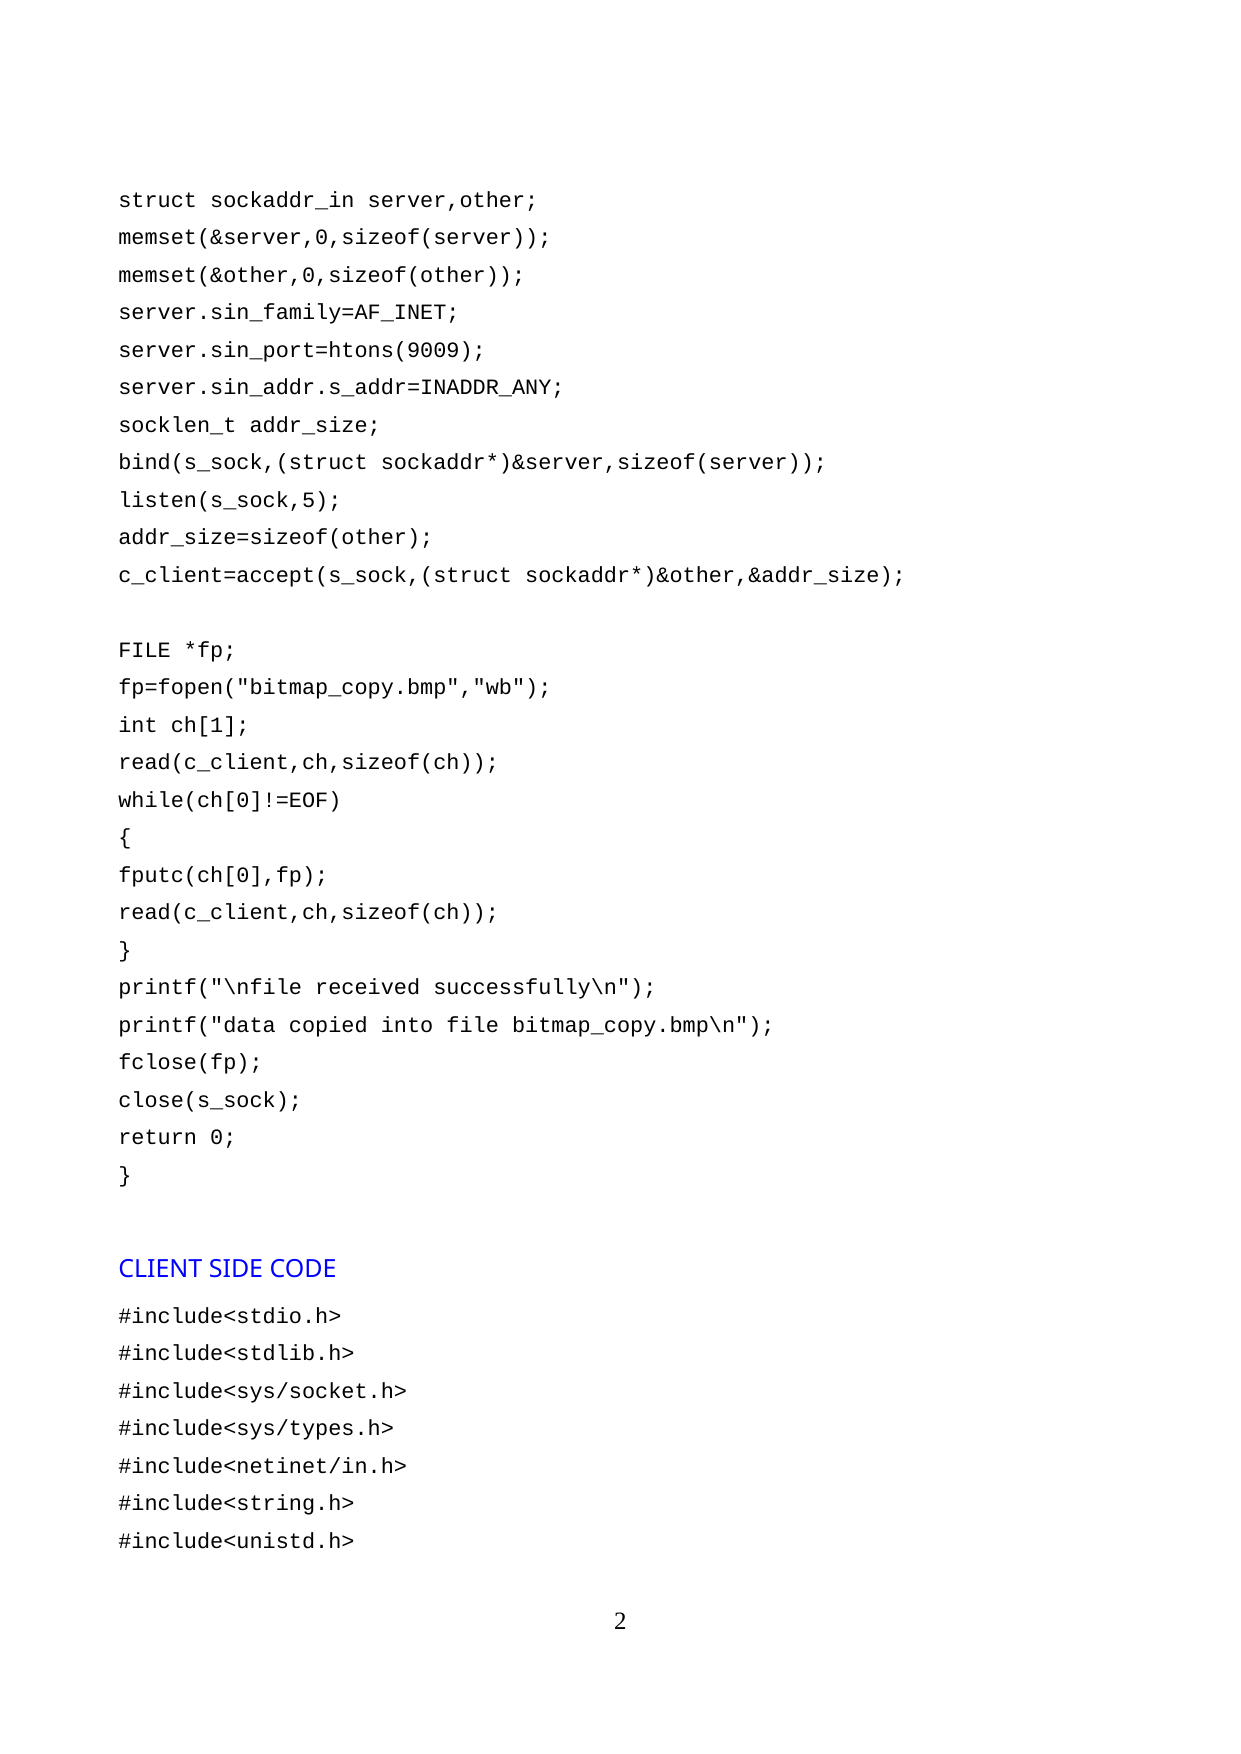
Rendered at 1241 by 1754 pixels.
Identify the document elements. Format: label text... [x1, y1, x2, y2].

text fputc(ch[0],fp); [118, 851, 1122, 889]
text memset(&server,0,sizeof(server)); [118, 214, 1122, 251]
text socklen_t addr_size; [118, 401, 1122, 439]
text listen(s_sock,5); [118, 476, 1122, 514]
text CLIENT SIDE CODE [118, 1251, 1122, 1285]
text #include<string.h> [118, 1480, 1122, 1517]
text #include<unistd.h> [118, 1517, 1122, 1555]
text read(c_client,ch,sizeof(ch)); [118, 889, 1122, 926]
text #include<netinet/in.h> [118, 1442, 1122, 1480]
text printf("data copied into file bitmap_copy.bmp\n"); [118, 1001, 1122, 1039]
text printf("\nfile received successfully\n"); [118, 964, 1122, 1001]
text memset(&other,0,sizeof(other)); [118, 251, 1122, 289]
text close(s_sock); [118, 1076, 1122, 1114]
text #include<sys/socket.h> [118, 1367, 1122, 1405]
text addr_size=sizeof(other); [118, 514, 1122, 551]
text int ch[1]; [118, 701, 1122, 739]
text FILE *fp; [118, 626, 1122, 664]
text c_client=accept(s_sock,(struct sockaddr*)&other,&addr_size); [118, 551, 1122, 589]
text { [118, 814, 1122, 851]
text #include<sys/types.h> [118, 1405, 1122, 1442]
text server.sin_addr.s_addr=INADDR_ANY; [118, 364, 1122, 401]
text fclose(fp); [118, 1039, 1122, 1076]
text } [118, 926, 1122, 964]
text #include<stdlib.h> [118, 1330, 1122, 1367]
text server.sin_family=AF_INET; [118, 289, 1122, 326]
text server.sin_port=htons(9009); [118, 326, 1122, 364]
text read(c_client,ch,sizeof(ch)); [118, 739, 1122, 776]
text return 0; [118, 1114, 1122, 1151]
text fp=fopen("bitmap_copy.bmp","wb"); [118, 664, 1122, 701]
text #include<stdio.h> [118, 1305, 1122, 1330]
text struct sockaddr_in server,other; [118, 176, 1122, 214]
text bind(s_sock,(struct sockaddr*)&server,sizeof(server)); [118, 439, 1122, 476]
text while(ch[0]!=EOF) [118, 776, 1122, 814]
text } [118, 1151, 1122, 1189]
